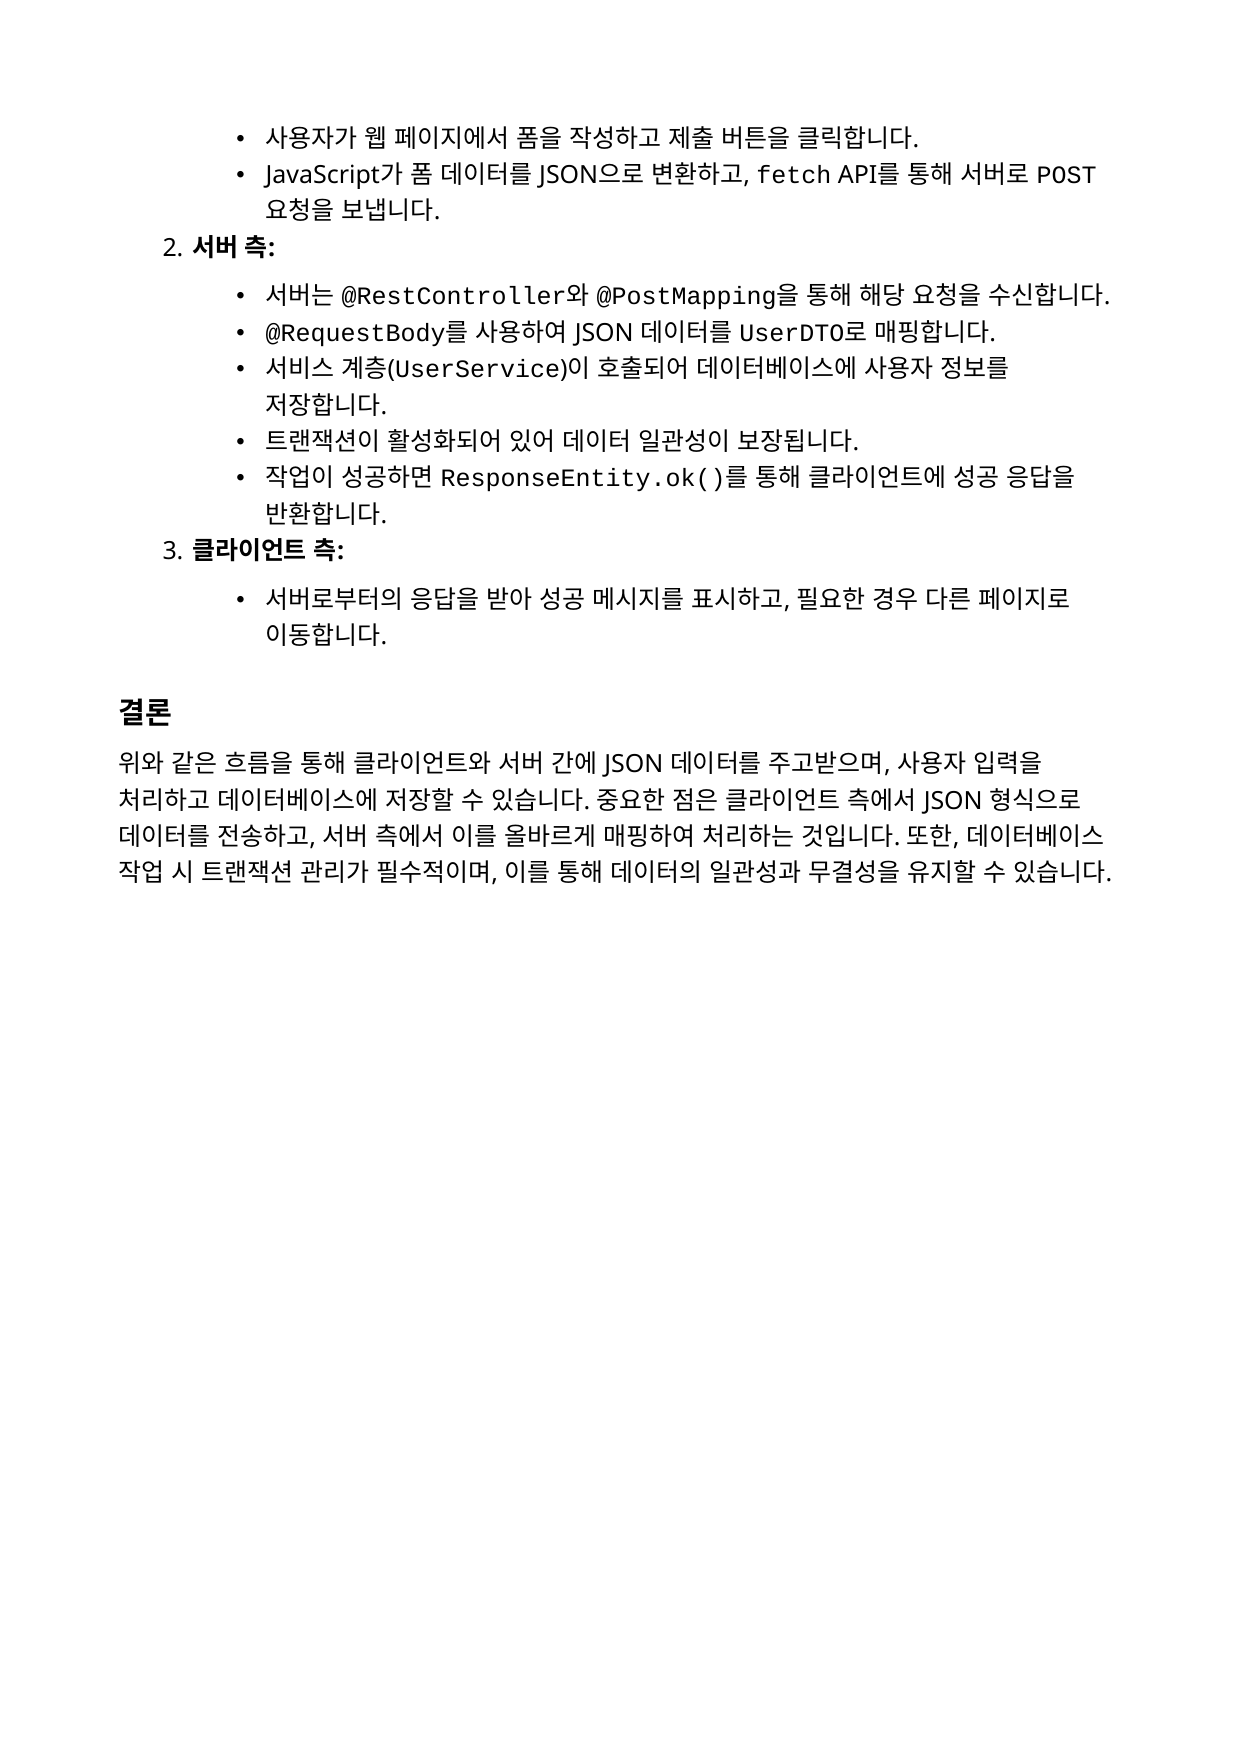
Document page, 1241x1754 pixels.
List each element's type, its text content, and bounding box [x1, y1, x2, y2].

text 위와 같은 흐름을 통해 클라이언트와 서버 간에 JSON 데이터를 주고받으며, 사용자 입력을 처리하고 데이터베이스에 저장할 수 있습니다. 중요한 점은 클라이언트 측에서 JSON 형식으로 데이터를 전송하고, 서버 측에서 이를 올바르게 매핑하여 처리하는 것입니다. 또한, 데이터베이스 작업 시 트랜잭션 관리가 필수적이며, 이를 통해 데이터의 일관성과 무결성을 유지할 수 있습니다. [118, 744, 1122, 889]
list 서버는 @RestController와 @PostMapping을 통해 해당 요청을 수신합니다. [236, 276, 1122, 312]
subtitle 결론 [118, 689, 1122, 731]
list @RequestBody를 사용하여 JSON 데이터를 UserDTO로 매핑합니다. [236, 312, 1122, 349]
list 클라이언트 측: [162, 530, 1122, 567]
list 서버 측: [162, 227, 1122, 263]
list 사용자가 웹 페이지에서 폼을 작성하고 제출 버튼을 클릭합니다. [236, 118, 1122, 154]
list 작업이 성공하면 ResponseEntity.ok()를 통해 클라이언트에 성공 응답을 반환합니다. [236, 458, 1122, 530]
list 서비스 계층(UserService)이 호출되어 데이터베이스에 사용자 정보를 저장합니다. [236, 349, 1122, 421]
list JavaScript가 폼 데이터를 JSON으로 변환하고, fetch API를 통해 서버로 POST 요청을 보냅니다. [236, 154, 1122, 227]
list 서버로부터의 응답을 받아 성공 메시지를 표시하고, 필요한 경우 다른 페이지로 이동합니다. [236, 579, 1122, 652]
list 트랜잭션이 활성화되어 있어 데이터 일관성이 보장됩니다. [236, 421, 1122, 458]
